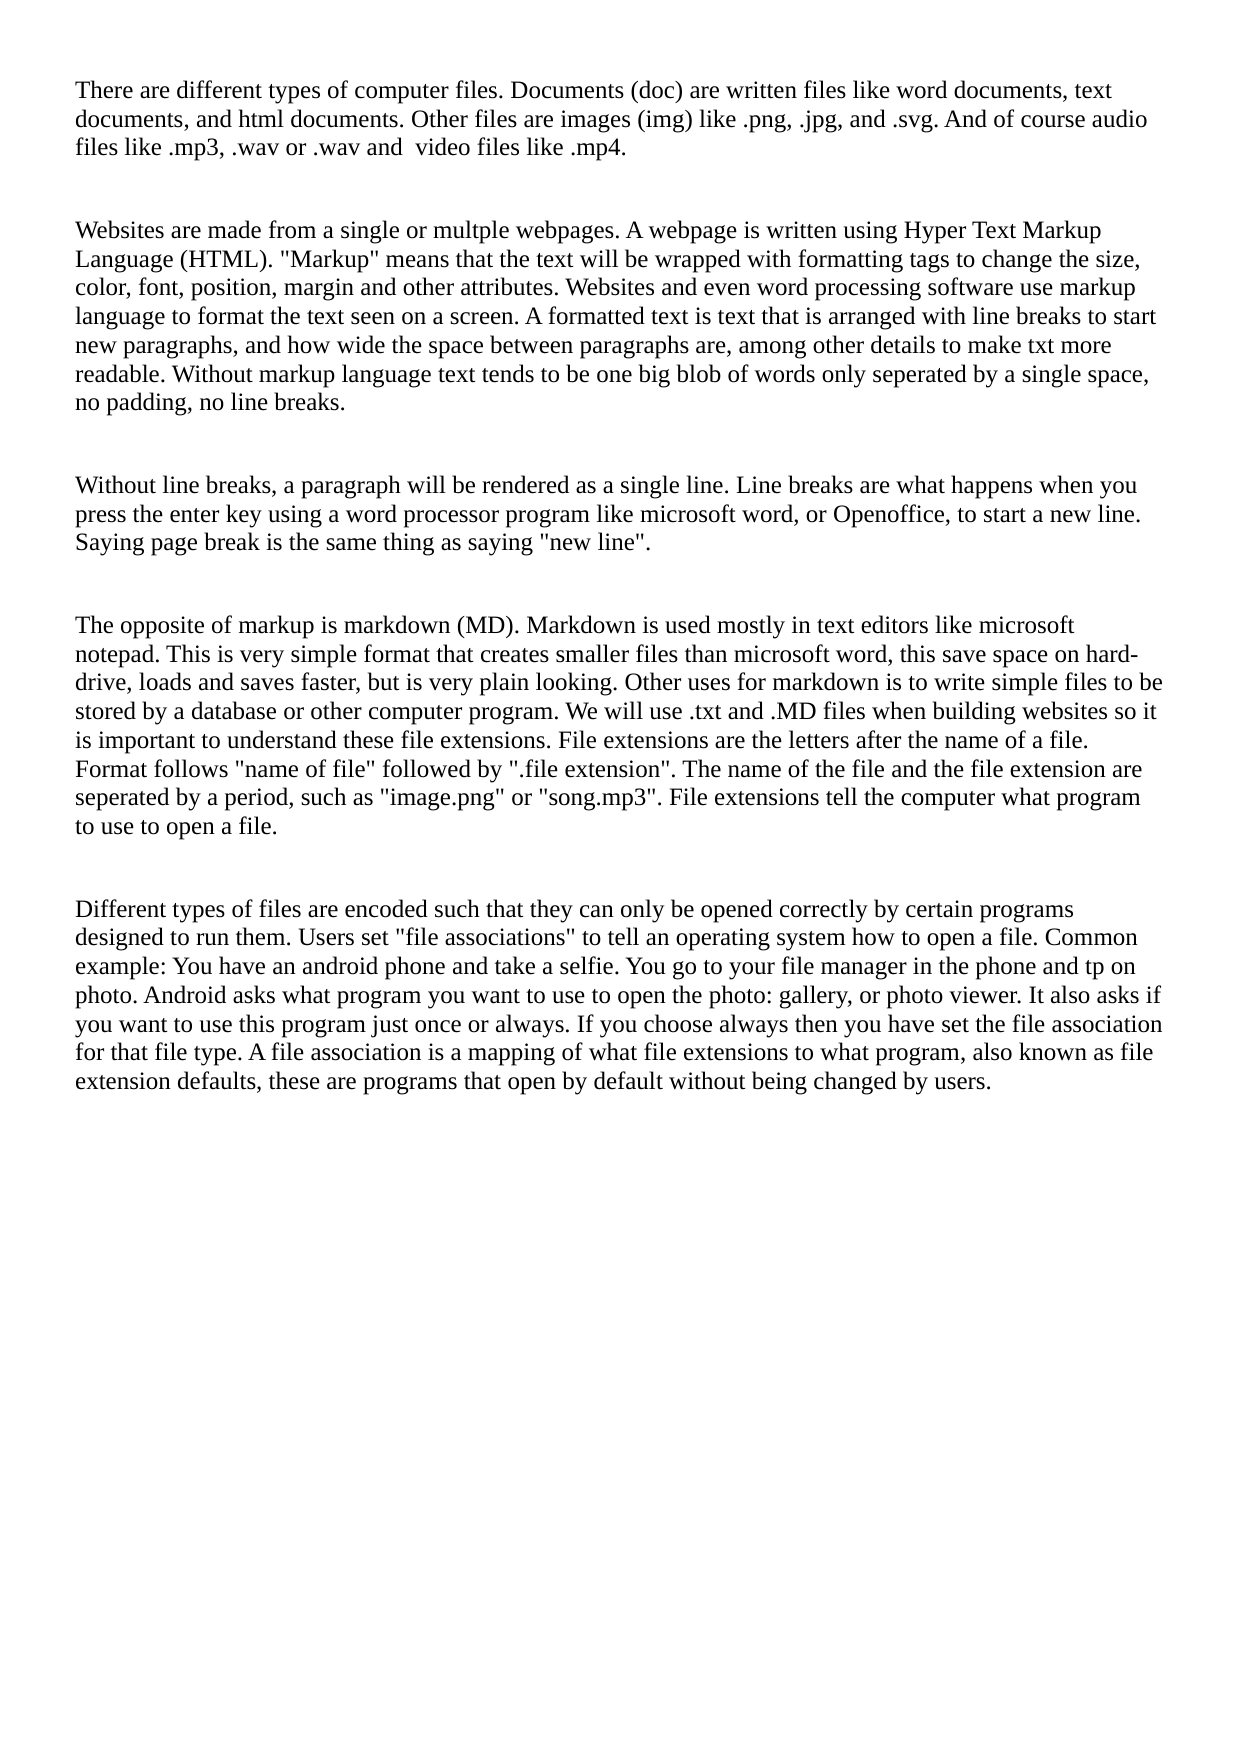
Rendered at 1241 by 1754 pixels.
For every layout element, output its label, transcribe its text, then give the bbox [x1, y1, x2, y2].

text There are different types of computer files. Documents (doc) are written files like word documents, text documents, and html documents. Other files are images (img) like .png, .jpg, and .svg. And of course audio files like .mp3, .wav or .wav and video files like .mp4. [75, 75, 1165, 161]
text Different types of files are encoded such that they can only be opened correctly by certain programs designed to run them. Users set "file associations" to tell an operating system how to open a file. Common example: You have an android phone and take a selfie. You go to your file manager in the phone and tp on photo. Android asks what program you want to use to open the photo: gallery, or photo viewer. It also asks if you want to use this program just once or always. If you choose always then you have set the file association for that file type. A file association is a mapping of what file extensions to what program, also known as file extension defaults, these are programs that open by default without being changed by users. [75, 894, 1165, 1095]
text The opposite of markup is markdown (MD). Markdown is used mostly in text editors like microsoft notepad. This is very simple format that creates smaller files than microsoft word, this save space on hard-drive, loads and saves faster, but is very plain looking. Other uses for markdown is to write simple files to be stored by a database or other computer program. We will use .txt and .MD files when building websites so it is important to understand these file extensions. File extensions are the letters after the name of a file. Format follows "name of file" followed by ".file extension". The name of the file and the file extension are seperated by a period, such as "image.png" or "song.mp3". File extensions tell the computer what program to use to open a file. [75, 610, 1165, 840]
text Without line breaks, a paragraph will be rendered as a single line. Line breaks are what happens when you press the enter key using a word processor program like microsoft word, or Openoffice, to start a new line. Saying page break is the same thing as saying "new line". [75, 470, 1165, 556]
text Websites are made from a single or multple webpages. A webpage is written using Hyper Text Markup Language (HTML). "Markup" means that the text will be wrapped with formatting tags to change the size, color, font, position, margin and other attributes. Websites and even word processing software use markup language to format the text seen on a screen. A formatted text is text that is arranged with line breaks to start new paragraphs, and how wide the space between paragraphs are, among other details to make txt more readable. Without markup language text tends to be one big blob of words only seperated by a single space, no padding, no line breaks. [75, 215, 1165, 416]
